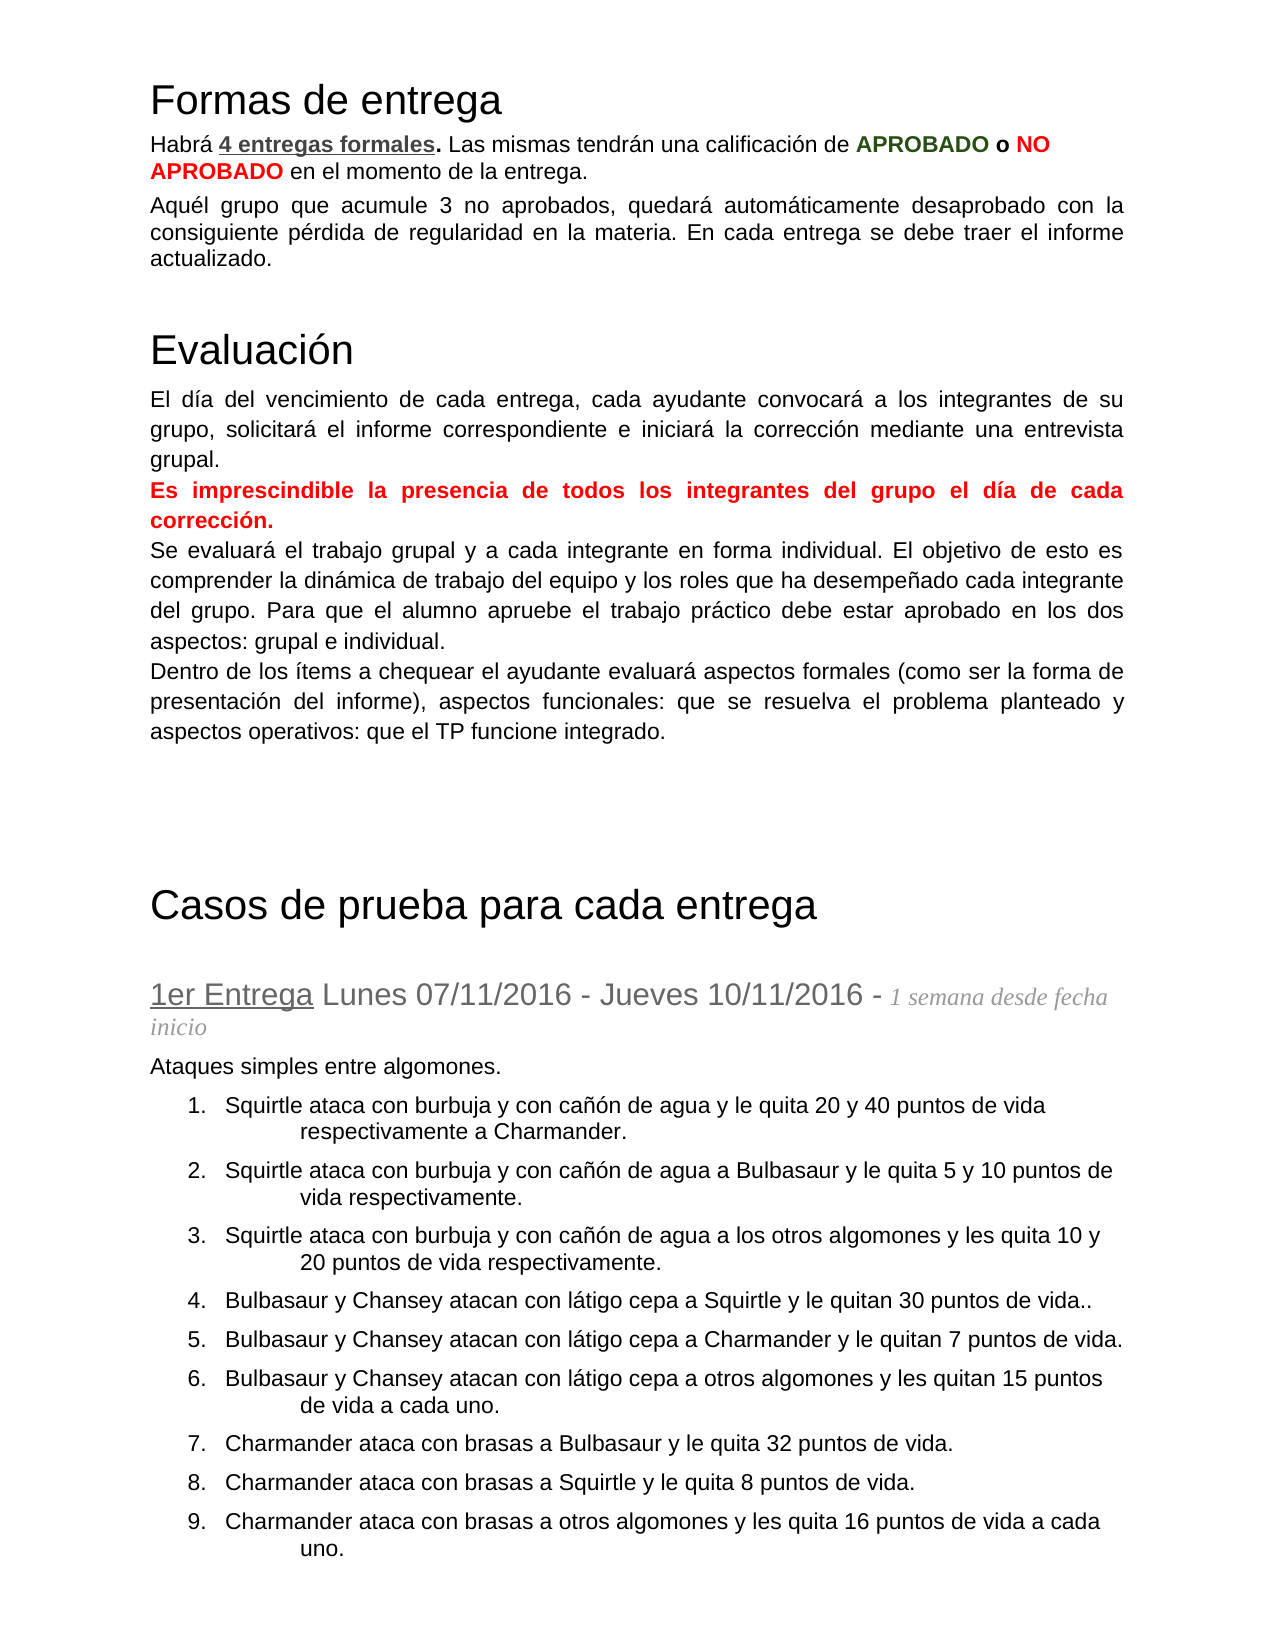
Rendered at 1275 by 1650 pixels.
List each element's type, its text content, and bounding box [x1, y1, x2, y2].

text Aquél grupo que acumule 3 no aprobados, quedará automáticamente desaprobado con la consiguiente pérdida de regularidad en la materia. En cada entrega se debe traer el informe actualizado. [150, 192, 1125, 271]
list Charmander ataca con brasas a Bulbasaur y le quita 32 puntos de vida. [187, 1430, 1125, 1457]
text Ataques simples entre algomones. [150, 1053, 1125, 1079]
list Charmander ataca con brasas a Squirtle y le quita 8 puntos de vida. [187, 1469, 1125, 1496]
list Squirtle ataca con burbuja y con cañón de agua a Bulbasaur y le quita 5 y 10 puntos de vida respectivamente. [187, 1157, 1125, 1210]
text Habrá 4 entregas formales. Las mismas tendrán una calificación de APROBADO o NO APROBADO en el momento de la entrega. [150, 131, 1125, 184]
text Evaluación [150, 326, 1125, 373]
list Charmander ataca con brasas a otros algomones y les quita 16 puntos de vida a cada uno. [187, 1508, 1125, 1561]
list Squirtle ataca con burbuja y con cañón de agua a los otros algomones y les quita 10 y 20 puntos de vida respectivamente. [187, 1222, 1125, 1275]
text El día del vencimiento de cada entrega, cada ayudante convocará a los integrantes de su grupo, solicitará el informe correspondiente e iniciará la corrección mediante una entrevista grupal. [150, 386, 1125, 473]
text 1er Entrega Lunes 07/11/2016 - Jueves 10/11/2016 - 1 semana desde fecha inicio [150, 976, 1125, 1041]
text Formas de entrega [150, 75, 1125, 123]
text Se evaluará el trabajo grupal y a cada integrante en forma individual. El objetivo de esto es comprender la dinámica de trabajo del equipo y los roles que ha desempeñado cada integrante del grupo. Para que el alumno apruebe el trabajo práctico debe estar aprobado en los dos aspectos: grupal e individual. [150, 537, 1125, 654]
text Es imprescindible la presencia de todos los integrantes del grupo el día de cada corrección. [150, 477, 1125, 533]
list Squirtle ataca con burbuja y con cañón de agua y le quita 20 y 40 puntos de vida respectivamente a Charmander. [187, 1092, 1125, 1144]
list Bulbasaur y Chansey atacan con látigo cepa a Charmander y le quitan 7 puntos de vida. [187, 1326, 1125, 1353]
text Dentro de los ítems a chequear el ayudante evaluará aspectos formales (como ser la forma de presentación del informe), aspectos funcionales: que se resuelva el problema planteado y aspectos operativos: que el TP funcione integrado. [150, 658, 1125, 744]
list Bulbasaur y Chansey atacan con látigo cepa a Squirtle y le quitan 30 puntos de vida.. [187, 1287, 1125, 1314]
list Bulbasaur y Chansey atacan con látigo cepa a otros algomones y les quitan 15 puntos de vida a cada uno. [187, 1365, 1125, 1418]
text Casos de prueba para cada entrega [150, 881, 1125, 929]
